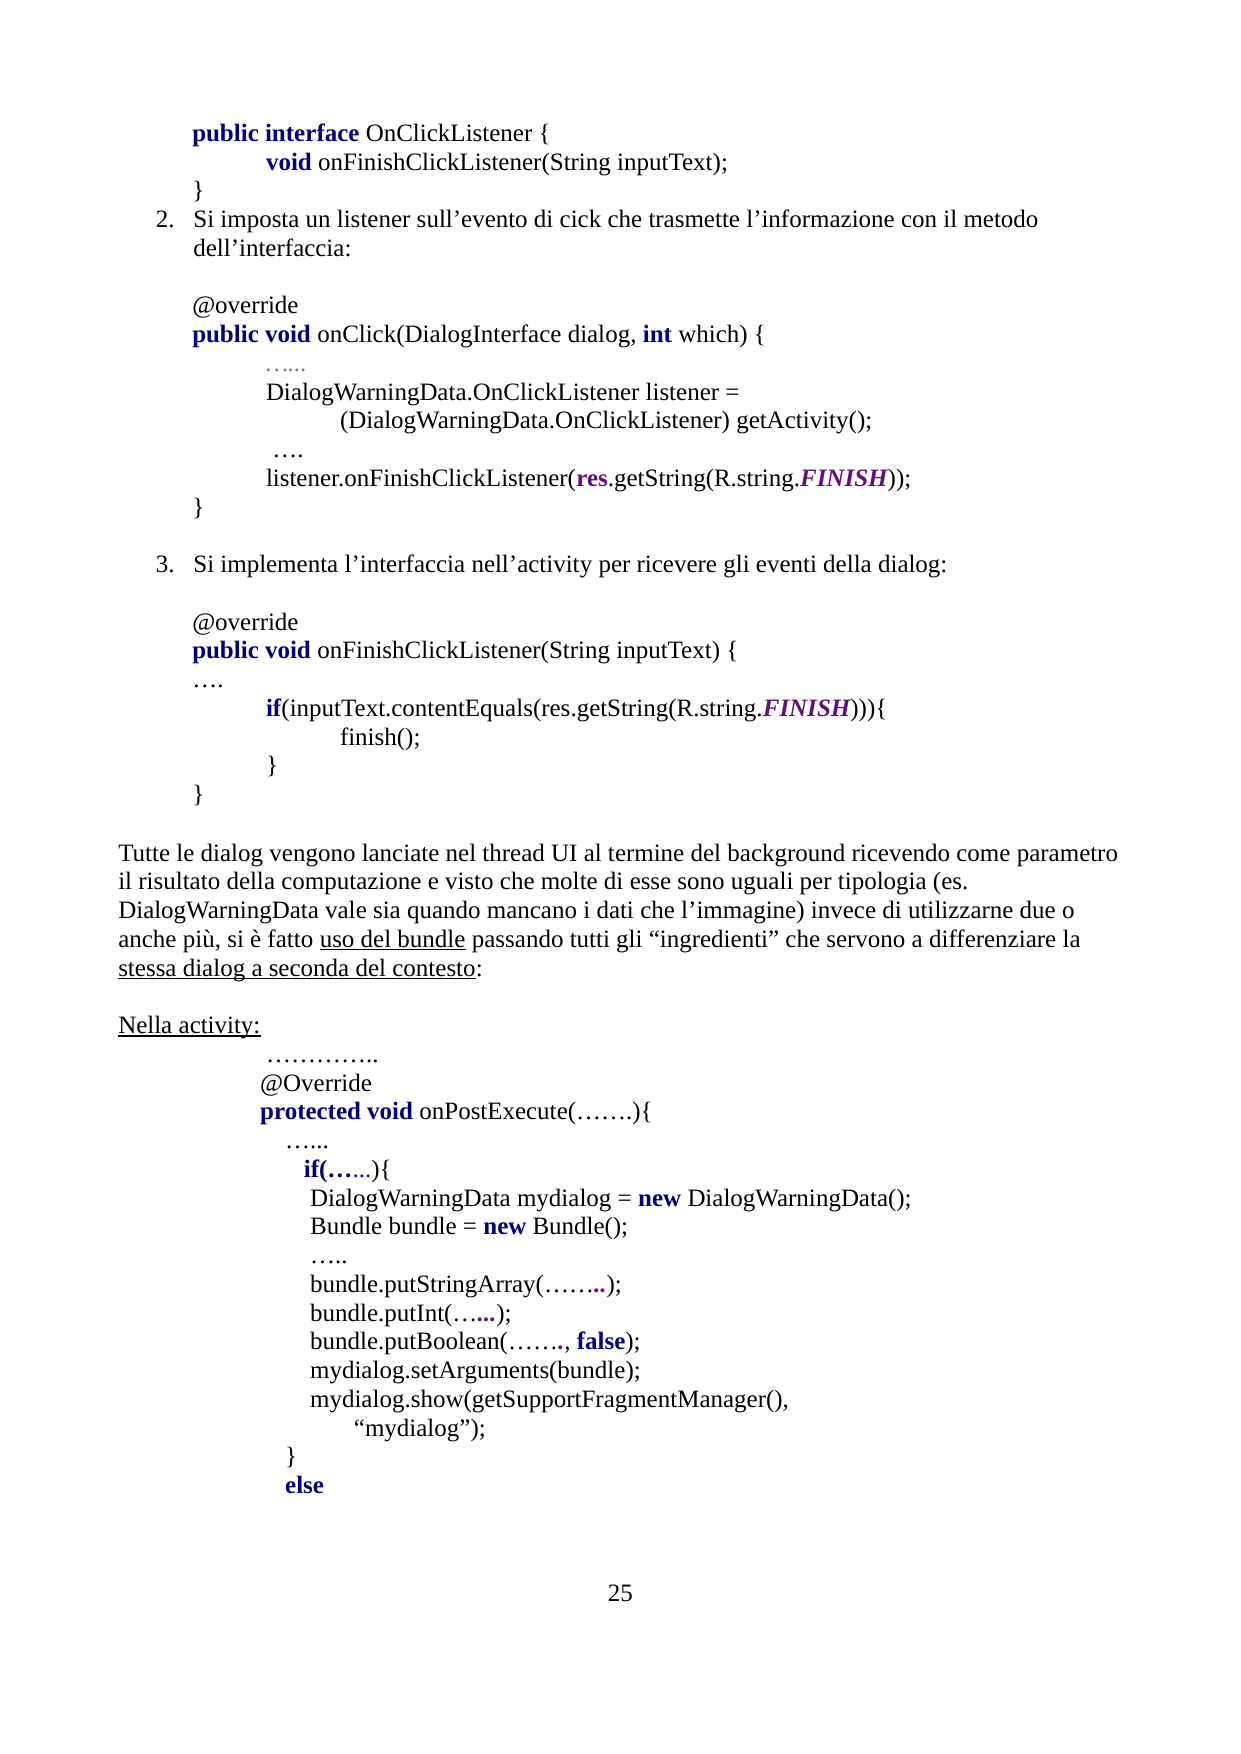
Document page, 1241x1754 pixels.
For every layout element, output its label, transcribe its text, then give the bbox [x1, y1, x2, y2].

text public interface OnClickListener { [118, 118, 1122, 147]
text Nella activity: [118, 1010, 1122, 1039]
text ………….. [118, 1039, 1122, 1068]
text DialogWarningData.OnClickListener listener = [118, 377, 1122, 406]
text Bundle bundle = new Bundle(); [260, 1211, 1122, 1240]
text @override [118, 607, 1122, 636]
text else [260, 1470, 1122, 1499]
text bundle.putStringArray(……..); [260, 1269, 1122, 1298]
text public void onClick(DialogInterface dialog, int which) { [118, 319, 1122, 348]
text …... [260, 1125, 1122, 1154]
text @Override [260, 1068, 1122, 1096]
text } [118, 492, 1122, 521]
text } [118, 779, 1122, 808]
text void onFinishClickListener(String inputText); [118, 147, 1122, 176]
text listener.onFinishClickListener(res.getString(R.string.FINISH)); [118, 463, 1122, 492]
text bundle.putInt(…...); [260, 1298, 1122, 1326]
text ….. [260, 1240, 1122, 1269]
text } [118, 751, 1122, 779]
text mydialog.setArguments(bundle); [260, 1355, 1122, 1384]
text public void onFinishClickListener(String inputText) { [118, 636, 1122, 664]
text (DialogWarningData.OnClickListener) getActivity(); [118, 406, 1122, 434]
list Si imposta un listener sull’evento di cick che trasmette l’informazione con il metodo dell’interfaccia: [156, 204, 1122, 262]
text …... [118, 348, 1122, 377]
text } [118, 176, 1122, 204]
text } [260, 1441, 1122, 1470]
text @override [118, 291, 1122, 319]
text DialogWarningData mydialog = new DialogWarningData(); [260, 1183, 1122, 1211]
text “mydialog”); [260, 1413, 1122, 1441]
text bundle.putBoolean(……., false); [260, 1326, 1122, 1355]
text protected void onPostExecute(…….){ [260, 1096, 1122, 1125]
text …. [118, 664, 1122, 693]
text mydialog.show(getSupportFragmentManager(), [260, 1384, 1122, 1413]
text if(inputText.contentEquals(res.getString(R.string.FINISH))){ [118, 693, 1122, 722]
text finish(); [118, 722, 1122, 751]
text if(…...){ [260, 1154, 1122, 1183]
text Tutte le dialog vengono lanciate nel thread UI al termine del background ricevendo come parametro il risultato della computazione e visto che molte di esse sono uguali per tipologia (es. DialogWarningData vale sia quando mancano i dati che l’immagine) invece di utilizzarne due o anche più, si è fatto uso del bundle passando tutti gli “ingredienti” che servono a differenziare la stessa dialog a seconda del contesto: [118, 838, 1122, 981]
text …. [118, 434, 1122, 463]
list Si implementa l’interfaccia nell’activity per ricevere gli eventi della dialog: [156, 549, 1122, 578]
